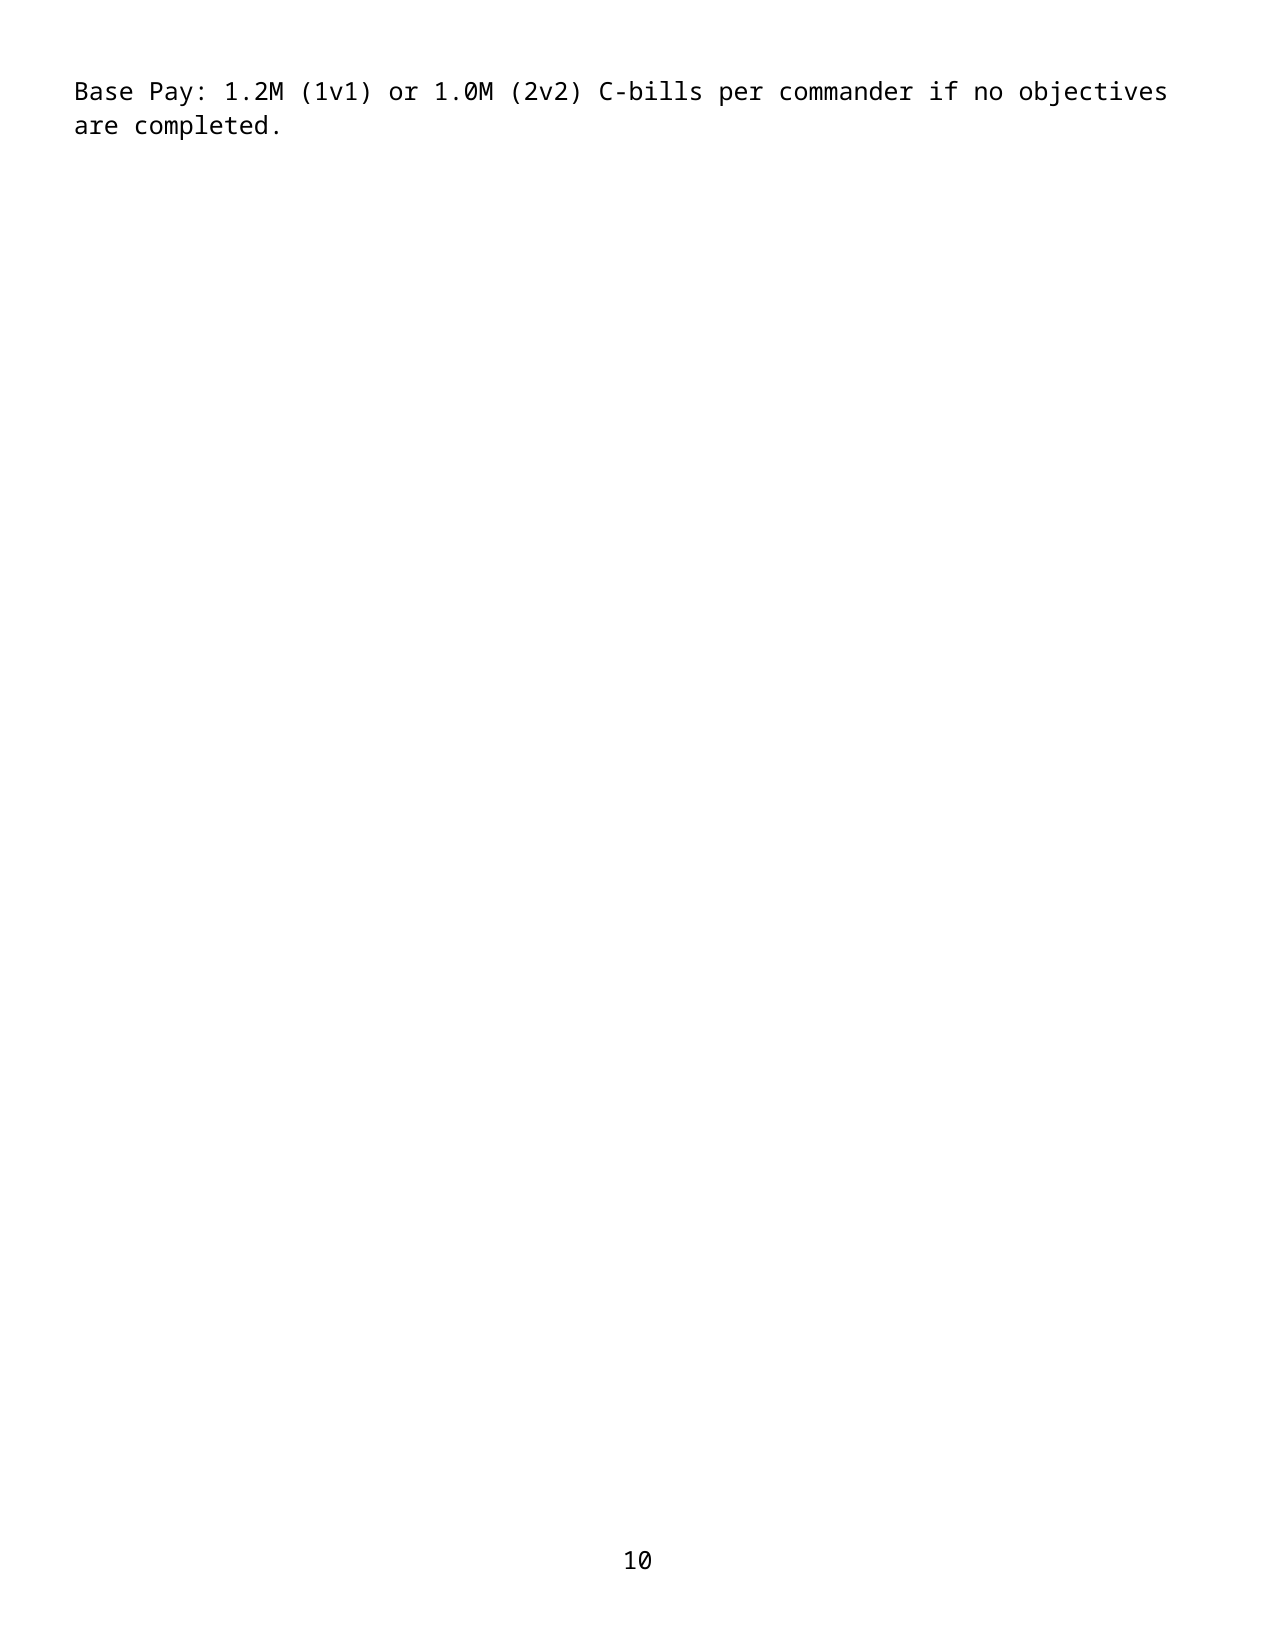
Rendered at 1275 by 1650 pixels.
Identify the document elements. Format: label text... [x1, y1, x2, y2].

text Base Pay: 1.2M (1v1) or 1.0M (2v2) C-bills per commander if no objectives are completed. [73, 73, 1201, 142]
